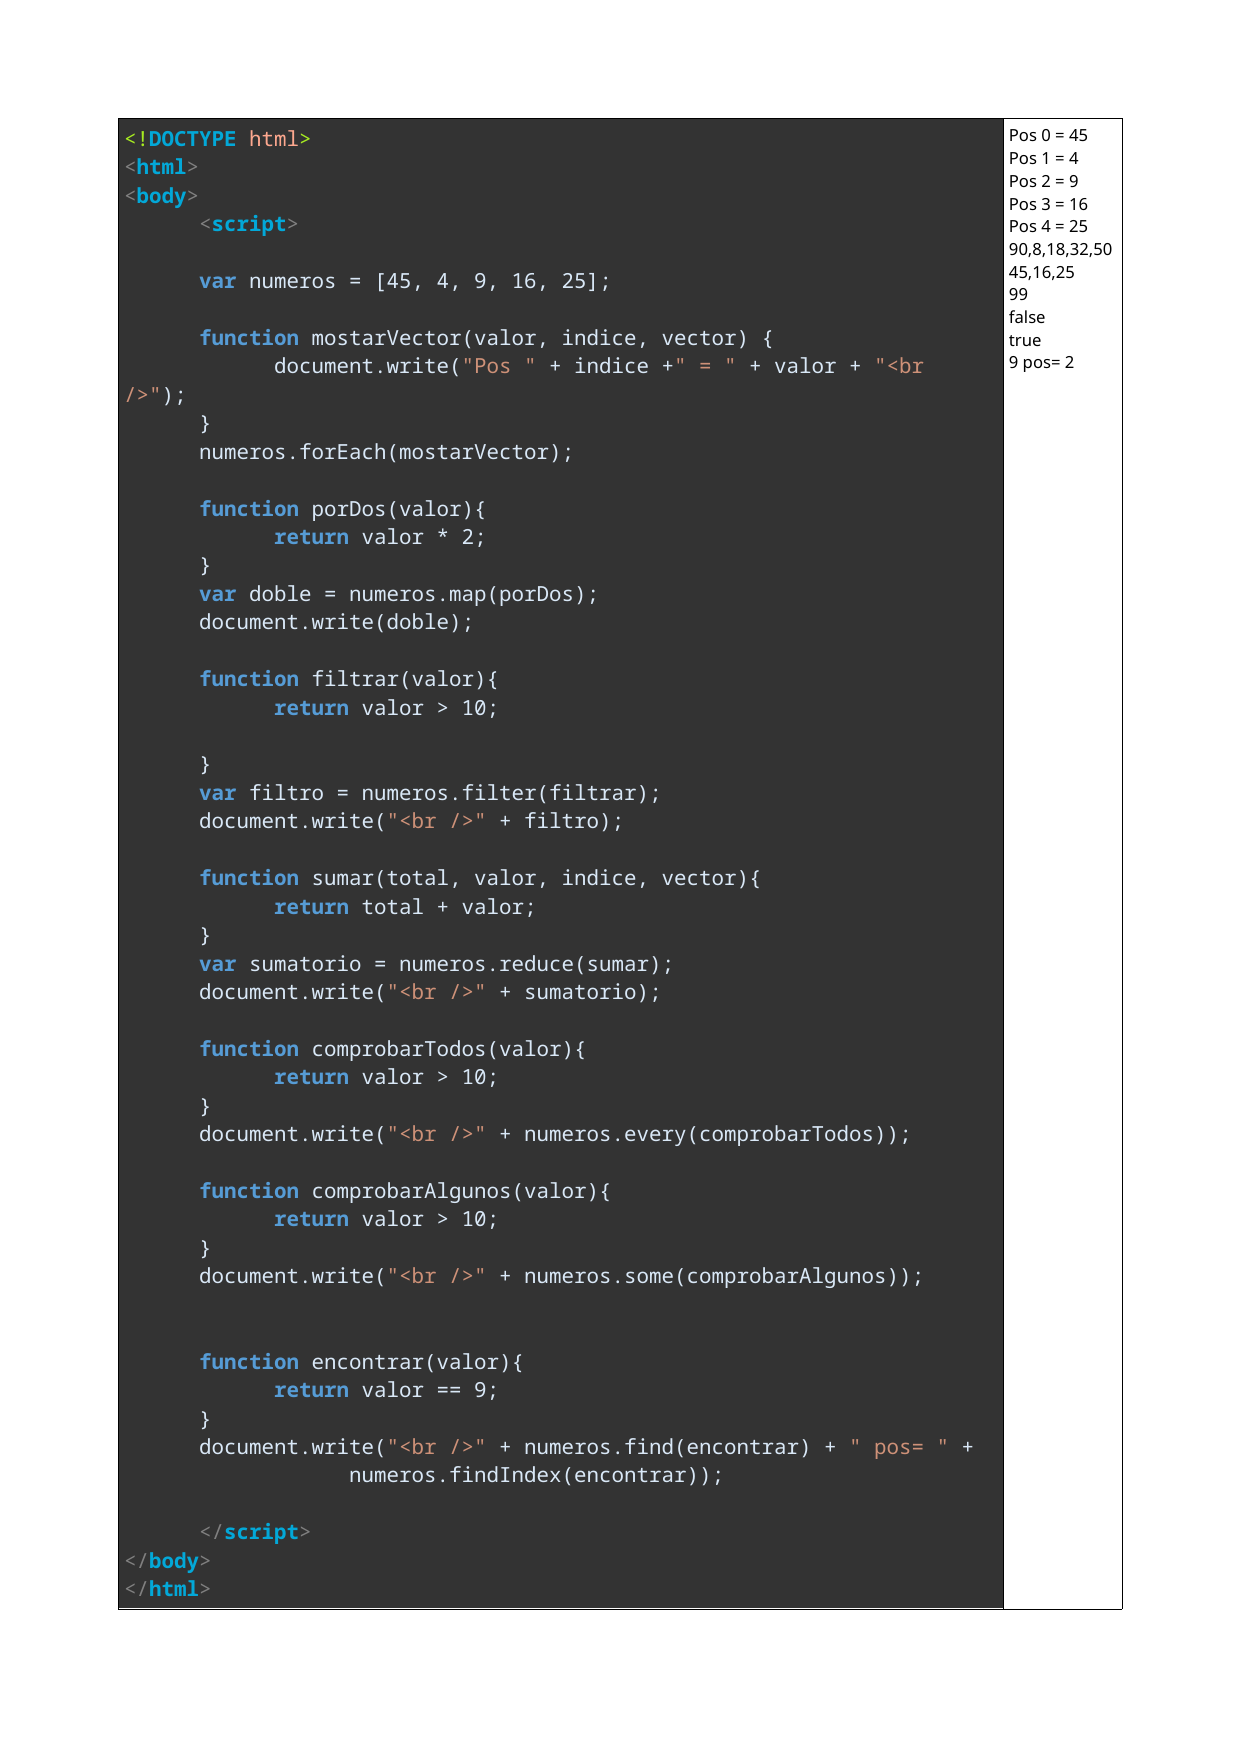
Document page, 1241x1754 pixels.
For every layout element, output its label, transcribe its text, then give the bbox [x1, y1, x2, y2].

table_header <!DOCTYPE html> <html> <body> <script> var numeros = [45, 4, 9, 16, 25]; function mostarVector(valor, indice, vector) { document.write("Pos " + indice +" = " + valor + "<br />"); } numeros.forEach(mostarVector); function porDos(valor){ return valor * 2; } var doble = numeros.map(porDos); document.write(doble); function filtrar(valor){ return valor > 10; } var filtro = numeros.filter(filtrar); document.write("<br />" + filtro); function sumar(total, valor, indice, vector){ return total + valor; } var sumatorio = numeros.reduce(sumar); document.write("<br />" + sumatorio); function comprobarTodos(valor){ return valor > 10; } document.write("<br />" + numeros.every(comprobarTodos)); function comprobarAlgunos(valor){ return valor > 10; } document.write("<br />" + numeros.some(comprobarAlgunos)); function encontrar(valor){ return valor == 9; } document.write("<br />" + numeros.find(encontrar) + " pos= " + numeros.findIndex(encontrar)); </script> </body> </html> [119, 119, 1003, 1608]
table_header Pos 0 = 45 Pos 1 = 4 Pos 2 = 9 Pos 3 = 16 Pos 4 = 25 90,8,18,32,50 45,16,25 99 false true 9 pos= 2 [1004, 119, 1122, 1608]
